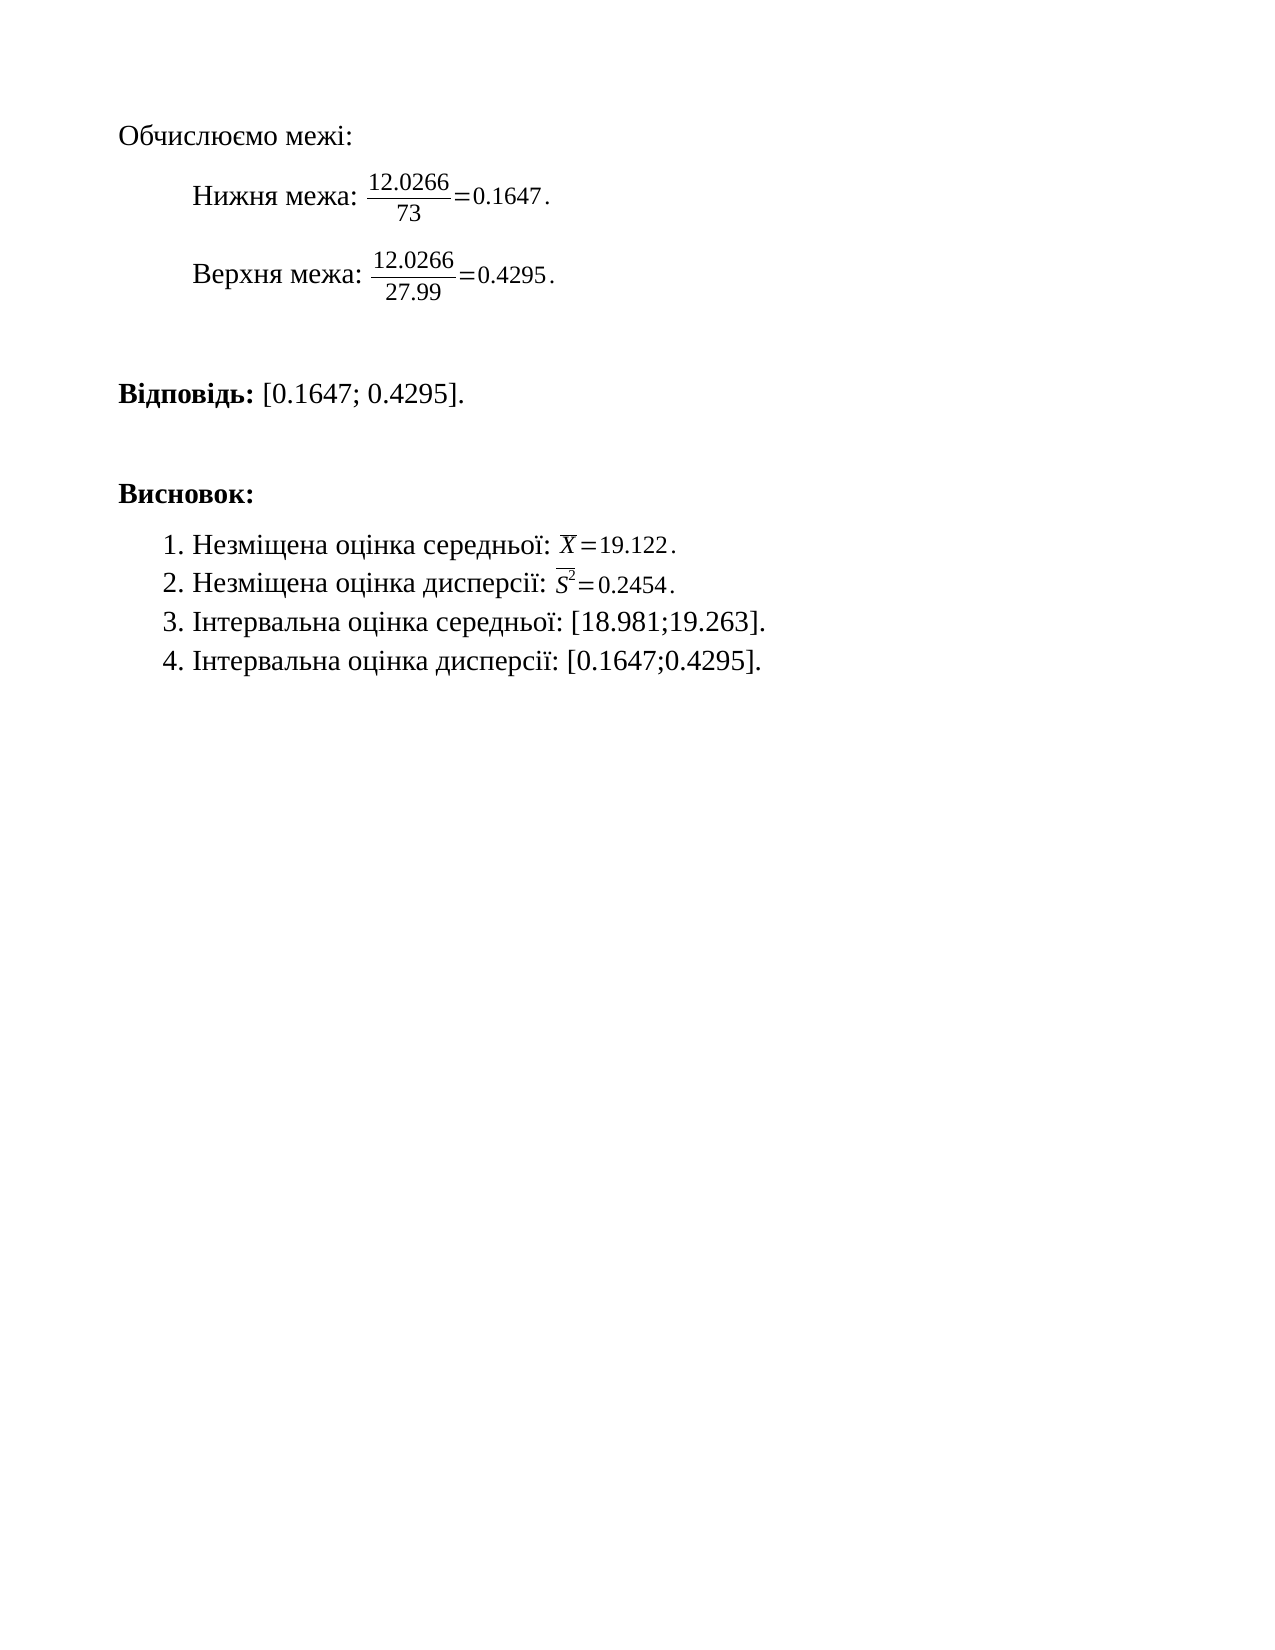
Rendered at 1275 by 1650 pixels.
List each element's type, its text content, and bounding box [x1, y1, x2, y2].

text Відповідь: [0.1647; 0.4295]. [118, 376, 1157, 409]
list Верхня межа: [162, 247, 1157, 306]
list Незміщена оцінка середньої: [162, 527, 1157, 561]
subtitle Висновок: [118, 477, 1157, 510]
list Інтервальна оцінка дисперсії: [0.1647;0.4295]. [162, 643, 1157, 676]
list Інтервальна оцінка середньої: [18.981;19.263]. [162, 604, 1157, 638]
text Обчислюємо межі: [118, 118, 1157, 152]
list Нижня межа: [162, 168, 1157, 227]
list Незміщена оцінка дисперсії: [162, 566, 1157, 599]
